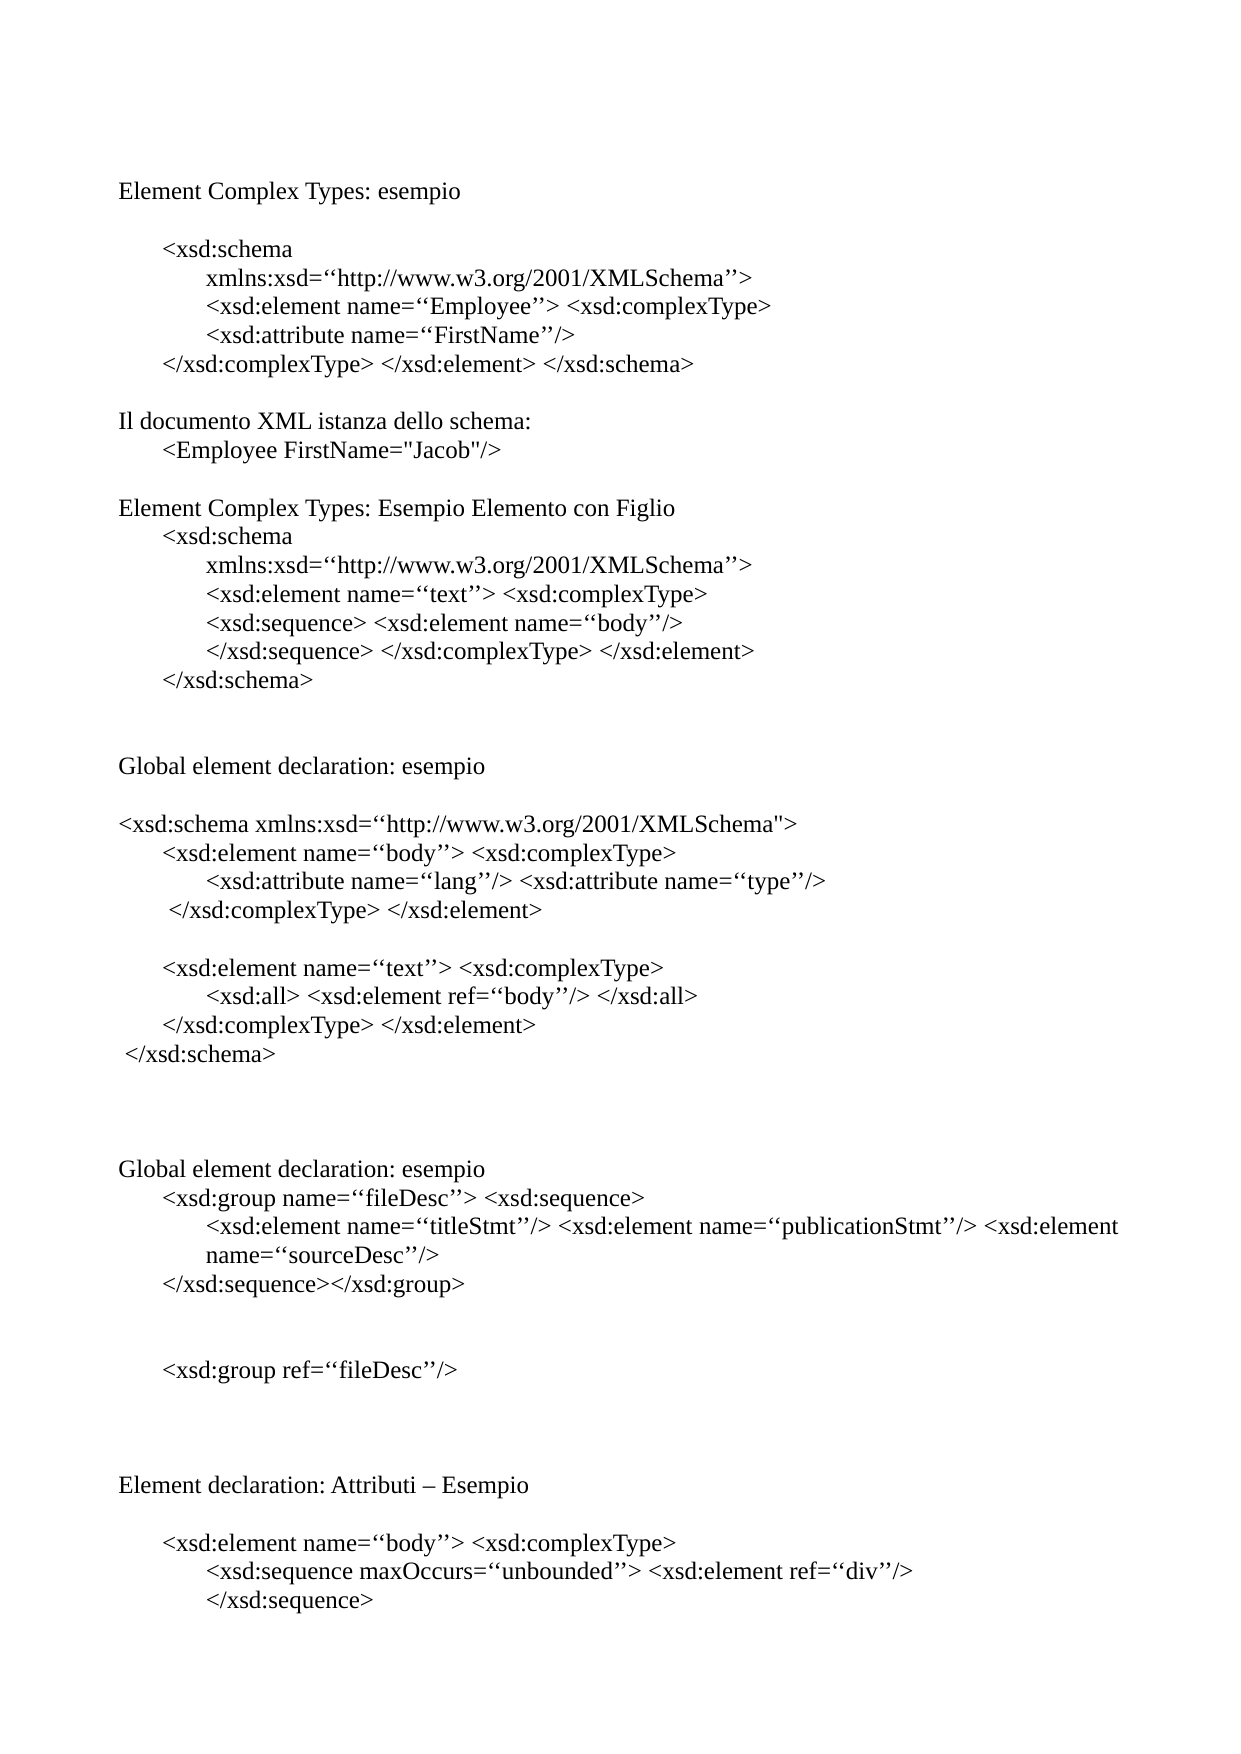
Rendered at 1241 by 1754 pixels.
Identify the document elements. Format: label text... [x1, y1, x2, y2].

text </xsd:schema> [118, 1039, 1122, 1068]
text <xsd:all> <xsd:element ref=‘‘body’’/> </xsd:all> [118, 981, 1122, 1010]
text <xsd:group name=‘‘fileDesc’’> <xsd:sequence> [118, 1183, 1122, 1211]
text Il documento XML istanza dello schema: [118, 406, 1122, 435]
text xmlns:xsd=‘‘http://www.w3.org/2001/XMLSchema’’> [118, 550, 1122, 579]
text </xsd:complexType> </xsd:element> [118, 1010, 1122, 1039]
text <Employee FirstName="Jacob"/> [118, 435, 1122, 464]
text <xsd:group ref=‘‘fileDesc’’/> [118, 1355, 1122, 1384]
text </xsd:sequence> </xsd:complexType> </xsd:element> [118, 636, 1122, 665]
text </xsd:schema> [118, 665, 1122, 694]
text <xsd:element name=‘‘body’’> <xsd:complexType> [118, 838, 1122, 866]
text Global element declaration: esempio [118, 751, 1122, 780]
text <xsd:attribute name=‘‘lang’’/> <xsd:attribute name=‘‘type’’/> [118, 866, 1122, 895]
text </xsd:complexType> </xsd:element> </xsd:schema> [118, 349, 1122, 378]
text Global element declaration: esempio [118, 1154, 1122, 1183]
text Element Complex Types: Esempio Elemento con Figlio [118, 493, 1122, 521]
text <xsd:element name=‘‘titleStmt’’/> <xsd:element name=‘‘publicationStmt’’/> <xsd:element name=‘‘sourceDesc’’/> [118, 1211, 1122, 1269]
text </xsd:sequence></xsd:group> [118, 1269, 1122, 1298]
text </xsd:complexType> </xsd:element> [118, 895, 1122, 924]
text </xsd:sequence> [118, 1585, 1122, 1614]
text <xsd:schema [118, 234, 1122, 263]
text <xsd:sequence> <xsd:element name=‘‘body’’/> [118, 608, 1122, 636]
text <xsd:element name=‘‘Employee’’> <xsd:complexType> [118, 291, 1122, 320]
text <xsd:element name=‘‘text’’> <xsd:complexType> [118, 953, 1122, 981]
text <xsd:attribute name=‘‘FirstName’’/> [118, 320, 1122, 349]
text Element Complex Types: esempio [118, 176, 1122, 205]
text Element declaration: Attributi – Esempio [118, 1470, 1122, 1499]
text <xsd:sequence maxOccurs=‘‘unbounded’’> <xsd:element ref=‘‘div’’/> [118, 1556, 1122, 1585]
text <xsd:element name=‘‘body’’> <xsd:complexType> [118, 1528, 1122, 1556]
text xmlns:xsd=‘‘http://www.w3.org/2001/XMLSchema’’> [118, 263, 1122, 291]
text <xsd:element name=‘‘text’’> <xsd:complexType> [118, 579, 1122, 608]
text <xsd:schema xmlns:xsd=‘‘http://www.w3.org/2001/XMLSchema"> [118, 809, 1122, 838]
text <xsd:schema [118, 521, 1122, 550]
